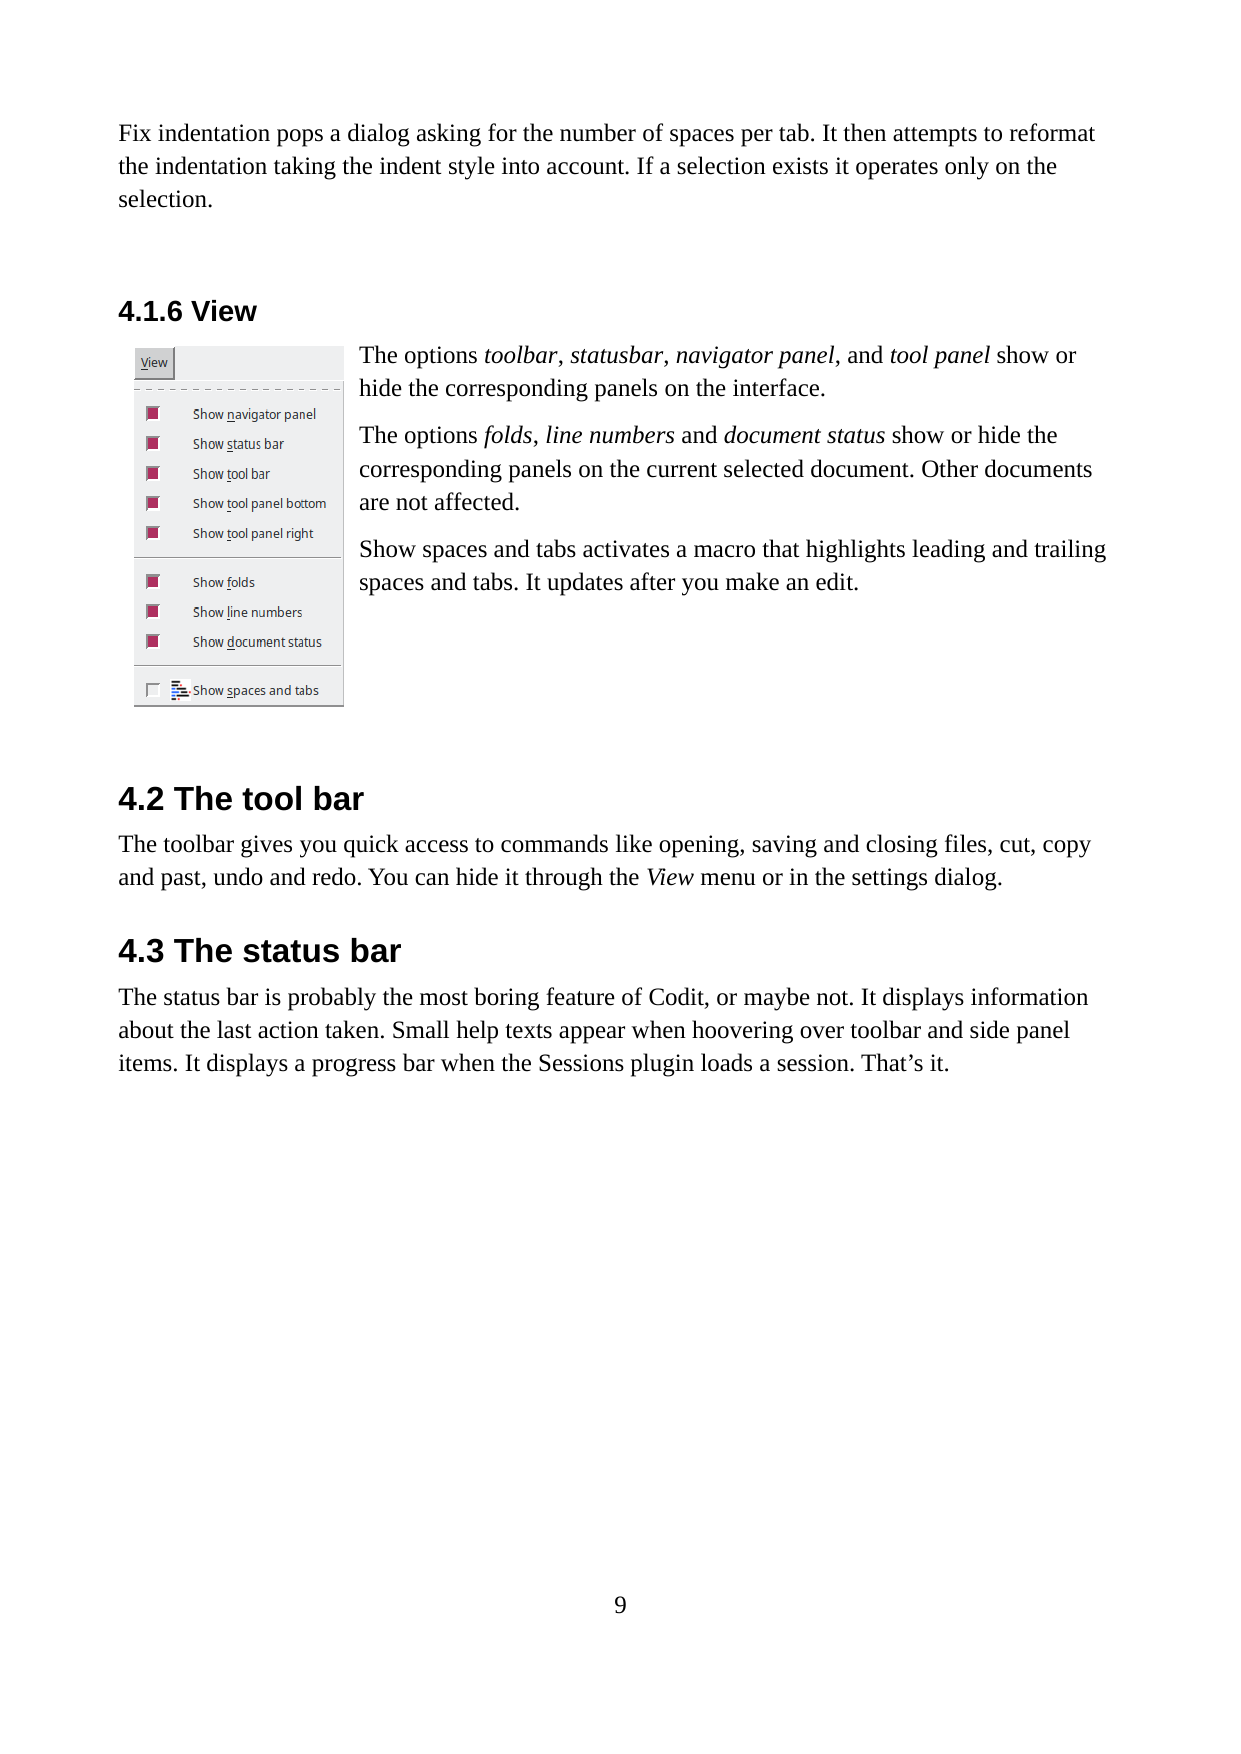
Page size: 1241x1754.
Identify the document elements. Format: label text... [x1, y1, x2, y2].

text Fix indentation pops a dialog asking for the number of spaces per tab. It then attempts to reformat the indentation taking the indent style into account. If a selection exists it operates only on the selection. [118, 118, 1122, 213]
text The options toolbar, statusbar, navigator panel, and tool panel show or hide the corresponding panels on the interface. [118, 331, 1122, 722]
picture [133, 346, 344, 707]
text The toolbar gives you quick access to commands like opening, saving and closing files, cut, copy and past, undo and redo. You can hide it through the View menu or in the settings dialog. [118, 829, 1122, 891]
text Show spaces and tabs activates a macro that highlights leading and trailing spaces and tabs. It updates after you make an edit. [359, 534, 1122, 596]
subtitle 4.1.6 View [118, 294, 1122, 327]
text The status bar is probably the most boring feature of Codit, or maybe not. It displays information about the last action taken. Small help texts appear when hoovering over toolbar and side panel items. It displays a progress bar when the Sessions plugin loads a session. That’s it. [118, 982, 1122, 1077]
subtitle 4.3 The status bar [118, 931, 1122, 969]
text The options folds, line numbers and document status show or hide the corresponding panels on the current selected document. Other documents are not affected. [359, 421, 1122, 515]
subtitle 4.2 The tool bar [118, 778, 1122, 817]
